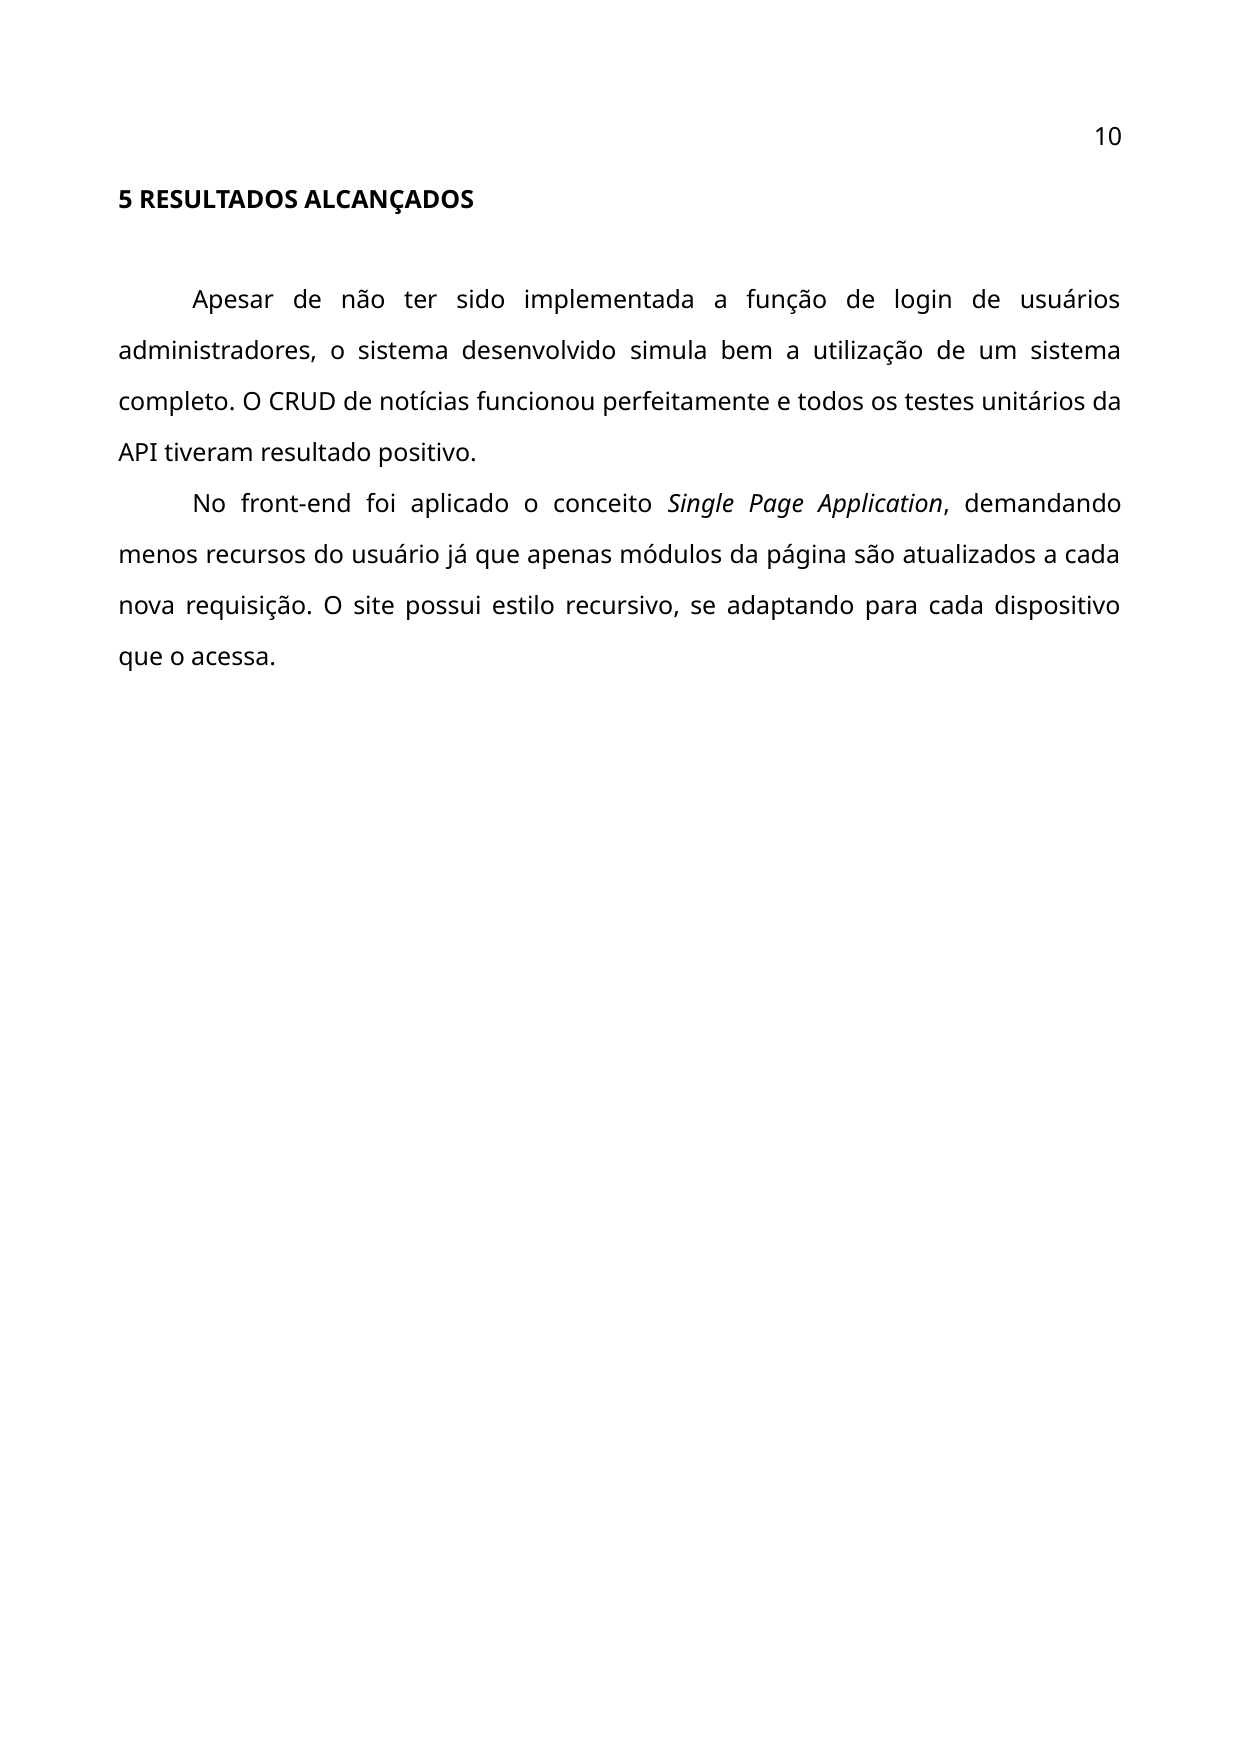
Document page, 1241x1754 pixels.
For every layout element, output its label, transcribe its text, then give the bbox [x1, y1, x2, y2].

text Apesar de não ter sido implementada a função de login de usuários administradores, o sistema desenvolvido simula bem a utilização de um sistema completo. O CRUD de notícias funcionou perfeitamente e todos os testes unitários da API tiveram resultado positivo. [118, 282, 1122, 469]
subtitle Resultados alcançados [118, 182, 1122, 216]
text No front-end foi aplicado o conceito Single Page Application, demandando menos recursos do usuário já que apenas módulos da página são atualizados a cada nova requisição. O site possui estilo recursivo, se adaptando para cada dispositivo que o acessa. [118, 486, 1122, 673]
